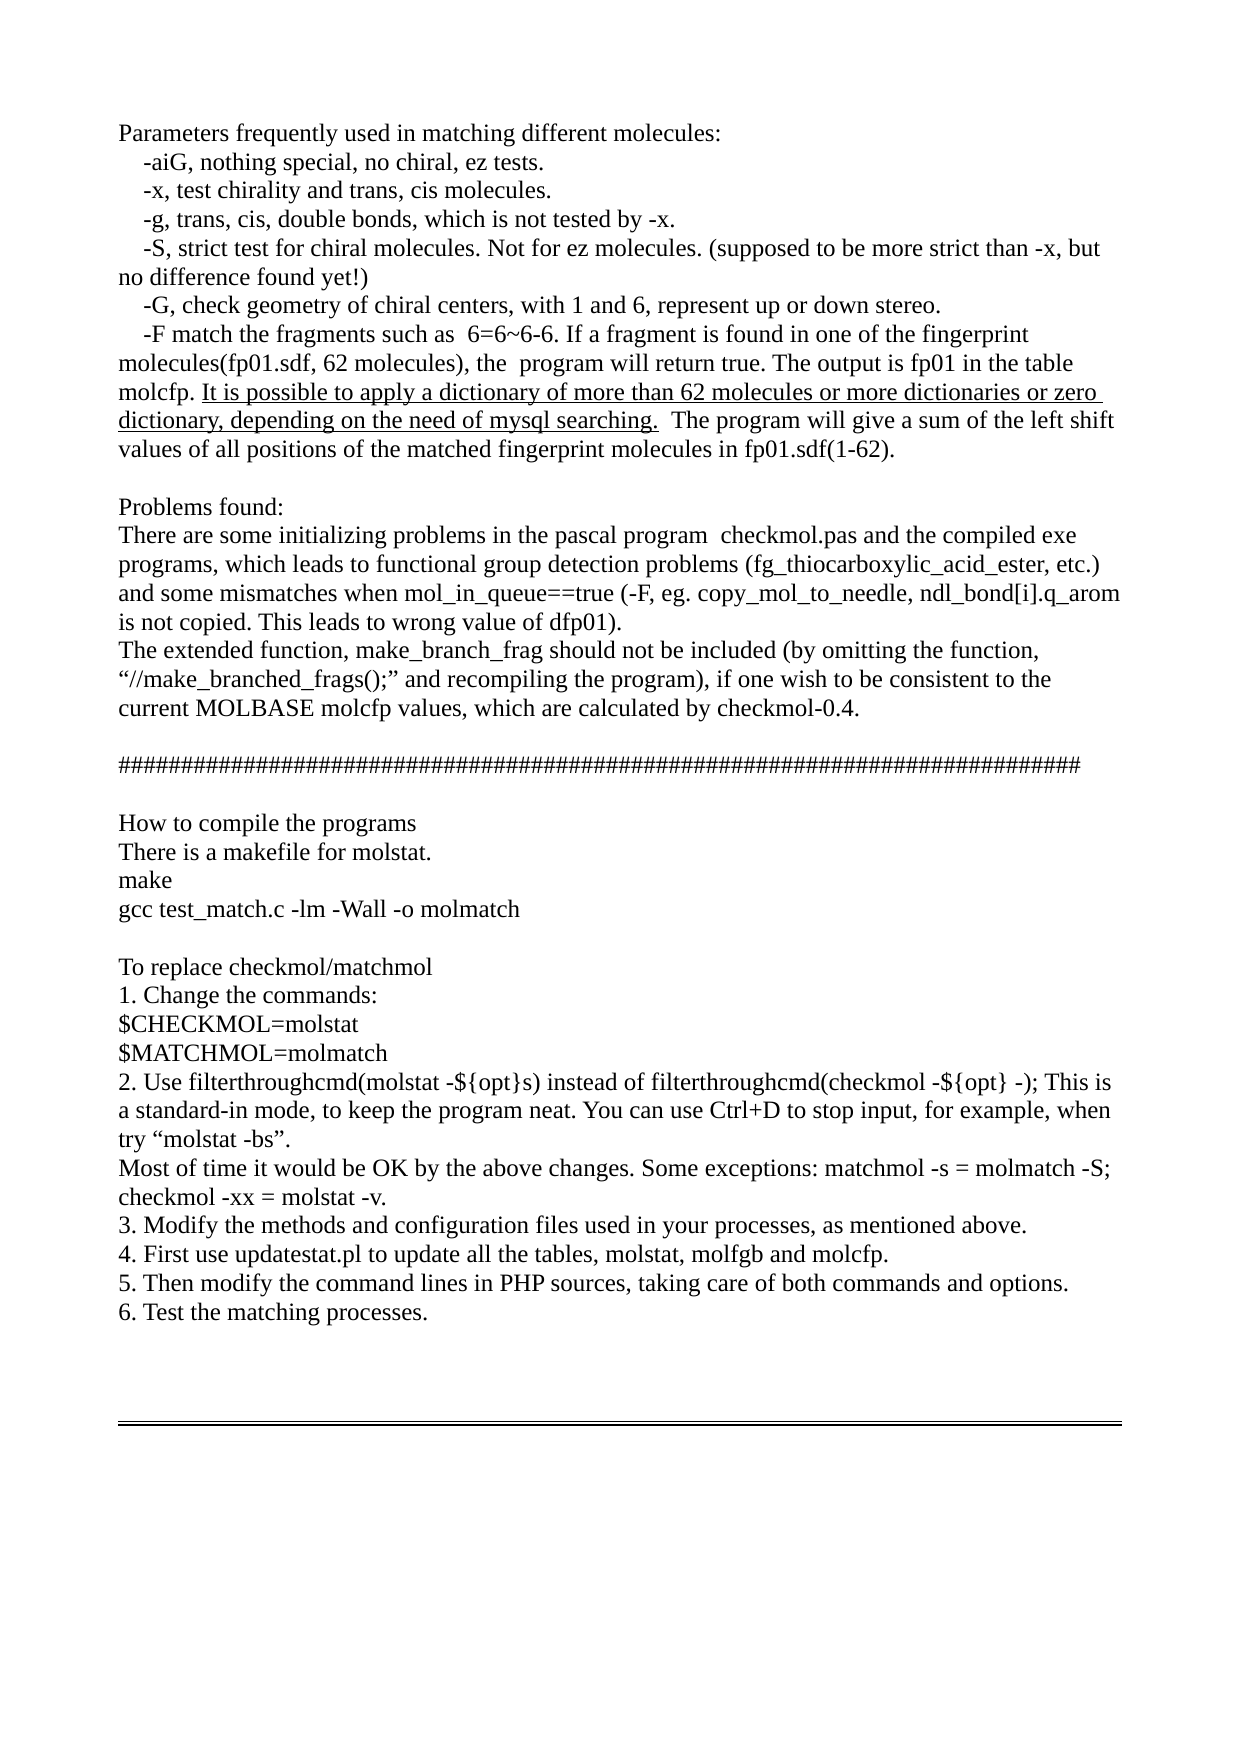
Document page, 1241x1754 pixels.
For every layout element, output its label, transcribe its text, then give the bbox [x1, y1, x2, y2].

text 5. Then modify the command lines in PHP sources, taking care of both commands and options. [118, 1268, 1122, 1297]
text $MATCHMOL=molmatch [118, 1038, 1122, 1067]
text make [118, 866, 1122, 894]
text -F match the fragments such as 6=6~6-6. If a fragment is found in one of the fingerprint molecules(fp01.sdf, 62 molecules), the program will return true. The output is fp01 in the table molcfp. It is possible to apply a dictionary of more than 62 molecules or more dictionaries or zero dictionary, depending on the need of mysql searching. The program will give a sum of the left shift values of all positions of the matched fingerprint molecules in fp01.sdf(1-62). [118, 319, 1122, 463]
text -x, test chirality and trans, cis molecules. [118, 176, 1122, 204]
text 6. Test the matching processes. [118, 1297, 1122, 1326]
text -G, check geometry of chiral centers, with 1 and 6, represent up or down stereo. [118, 291, 1122, 319]
text Parameters frequently used in matching different molecules: [118, 118, 1122, 147]
text How to compile the programs [118, 808, 1122, 837]
text Problems found: [118, 492, 1122, 521]
text 1. Change the commands: [118, 981, 1122, 1009]
text The extended function, make_branch_frag should not be included (by omitting the function, “//make_branched_frags();” and recompiling the program), if one wish to be consistent to the current MOLBASE molcfp values, which are calculated by checkmol-0.4. [118, 636, 1122, 722]
text 4. First use updatestat.pl to update all the tables, molstat, molfgb and molcfp. [118, 1239, 1122, 1268]
text There is a makefile for molstat. [118, 837, 1122, 866]
text 3. Modify the methods and configuration files used in your processes, as mentioned above. [118, 1211, 1122, 1239]
text $CHECKMOL=molstat [118, 1009, 1122, 1038]
text ############################################################################# [118, 751, 1122, 779]
text Most of time it would be OK by the above changes. Some exceptions: matchmol -s = molmatch -S; [118, 1153, 1122, 1182]
text To replace checkmol/matchmol [118, 952, 1122, 981]
text -aiG, nothing special, no chiral, ez tests. [118, 147, 1122, 176]
text -g, trans, cis, double bonds, which is not tested by -x. [118, 204, 1122, 233]
text -S, strict test for chiral molecules. Not for ez molecules. (supposed to be more strict than -x, but no difference found yet!) [118, 233, 1122, 291]
text checkmol -xx = molstat -v. [118, 1182, 1122, 1211]
text gcc test_match.c -lm -Wall -o molmatch [118, 894, 1122, 923]
text 2. Use filterthroughcmd(molstat -${opt}s) instead of filterthroughcmd(checkmol -${opt} -); This is a standard-in mode, to keep the program neat. You can use Ctrl+D to stop input, for example, when try “molstat -bs”. [118, 1067, 1122, 1153]
text There are some initializing problems in the pascal program checkmol.pas and the compiled exe programs, which leads to functional group detection problems (fg_thiocarboxylic_acid_ester, etc.) and some mismatches when mol_in_queue==true (-F, eg. copy_mol_to_needle, ndl_bond[i].q_arom is not copied. This leads to wrong value of dfp01). [118, 521, 1122, 636]
